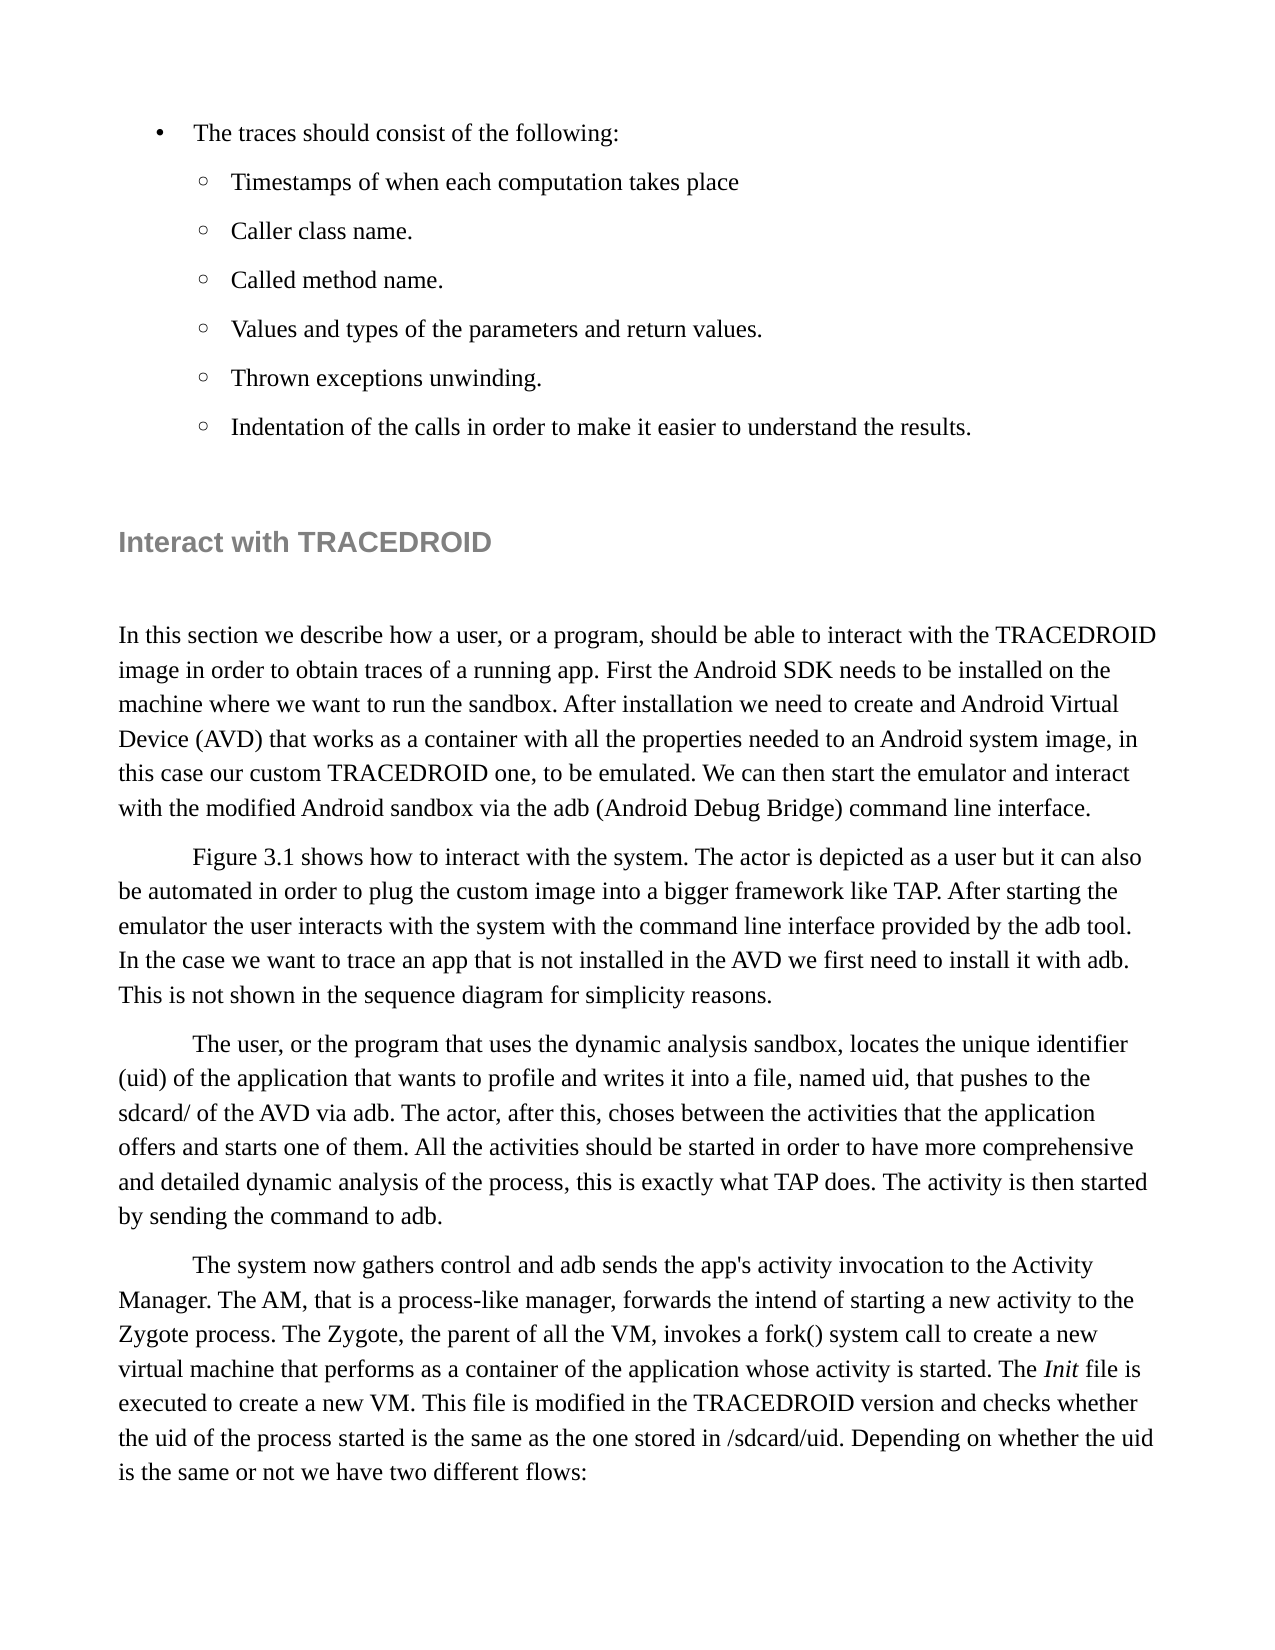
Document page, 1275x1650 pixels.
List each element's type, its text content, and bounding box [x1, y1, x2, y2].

text Figure 3.1 shows how to interact with the system. The actor is depicted as a user but it can also be automated in order to plug the custom image into a bigger framework like TAP. After starting the emulator the user interacts with the system with the command line interface provided by the adb tool. In the case we want to trace an app that is not installed in the AVD we first need to install it with adb. This is not shown in the sequence diagram for simplicity reasons. [118, 842, 1157, 1008]
text The system now gathers control and adb sends the app's activity invocation to the Activity Manager. The AM, that is a process-like manager, forwards the intend of starting a new activity to the Zygote process. The Zygote, the parent of all the VM, invokes a fork() system call to create a new virtual machine that performs as a container of the application whose activity is started. The Init file is executed to create a new VM. This file is modified in the TRACEDROID version and checks whether the uid of the process started is the same as the one stored in /sdcard/uid. Depending on whether the uid is the same or not we have two different flows: [118, 1250, 1157, 1486]
list Timestamps of when each computation takes place [193, 167, 1157, 196]
subtitle Interact with TRACEDROID [118, 525, 1157, 559]
list Indentation of the calls in order to make it easier to understand the results. [193, 412, 1157, 441]
list The traces should consist of the following: [156, 118, 1157, 147]
list Caller class name. [193, 216, 1157, 245]
list Thrown exceptions unwinding. [193, 363, 1157, 392]
text In this section we describe how a user, or a program, should be able to interact with the TRACEDROID image in order to obtain traces of a running app. First the Android SDK needs to be installed on the machine where we want to run the sandbox. After installation we need to create and Android Virtual Device (AVD) that works as a container with all the properties needed to an Android system image, in this case our custom TRACEDROID one, to be emulated. We can then start the emulator and interact with the modified Android sandbox via the adb (Android Debug Bridge) command line interface. [118, 620, 1157, 821]
list Values and types of the parameters and return values. [193, 314, 1157, 343]
list Called method name. [193, 265, 1157, 294]
text The user, or the program that uses the dynamic analysis sandbox, locates the unique identifier (uid) of the application that wants to profile and writes it into a file, named uid, that pushes to the sdcard/ of the AVD via adb. The actor, after this, choses between the activities that the application offers and starts one of them. All the activities should be started in order to have more comprehensive and detailed dynamic analysis of the process, this is exactly what TAP does. The activity is then started by sending the command to adb. [118, 1029, 1157, 1230]
